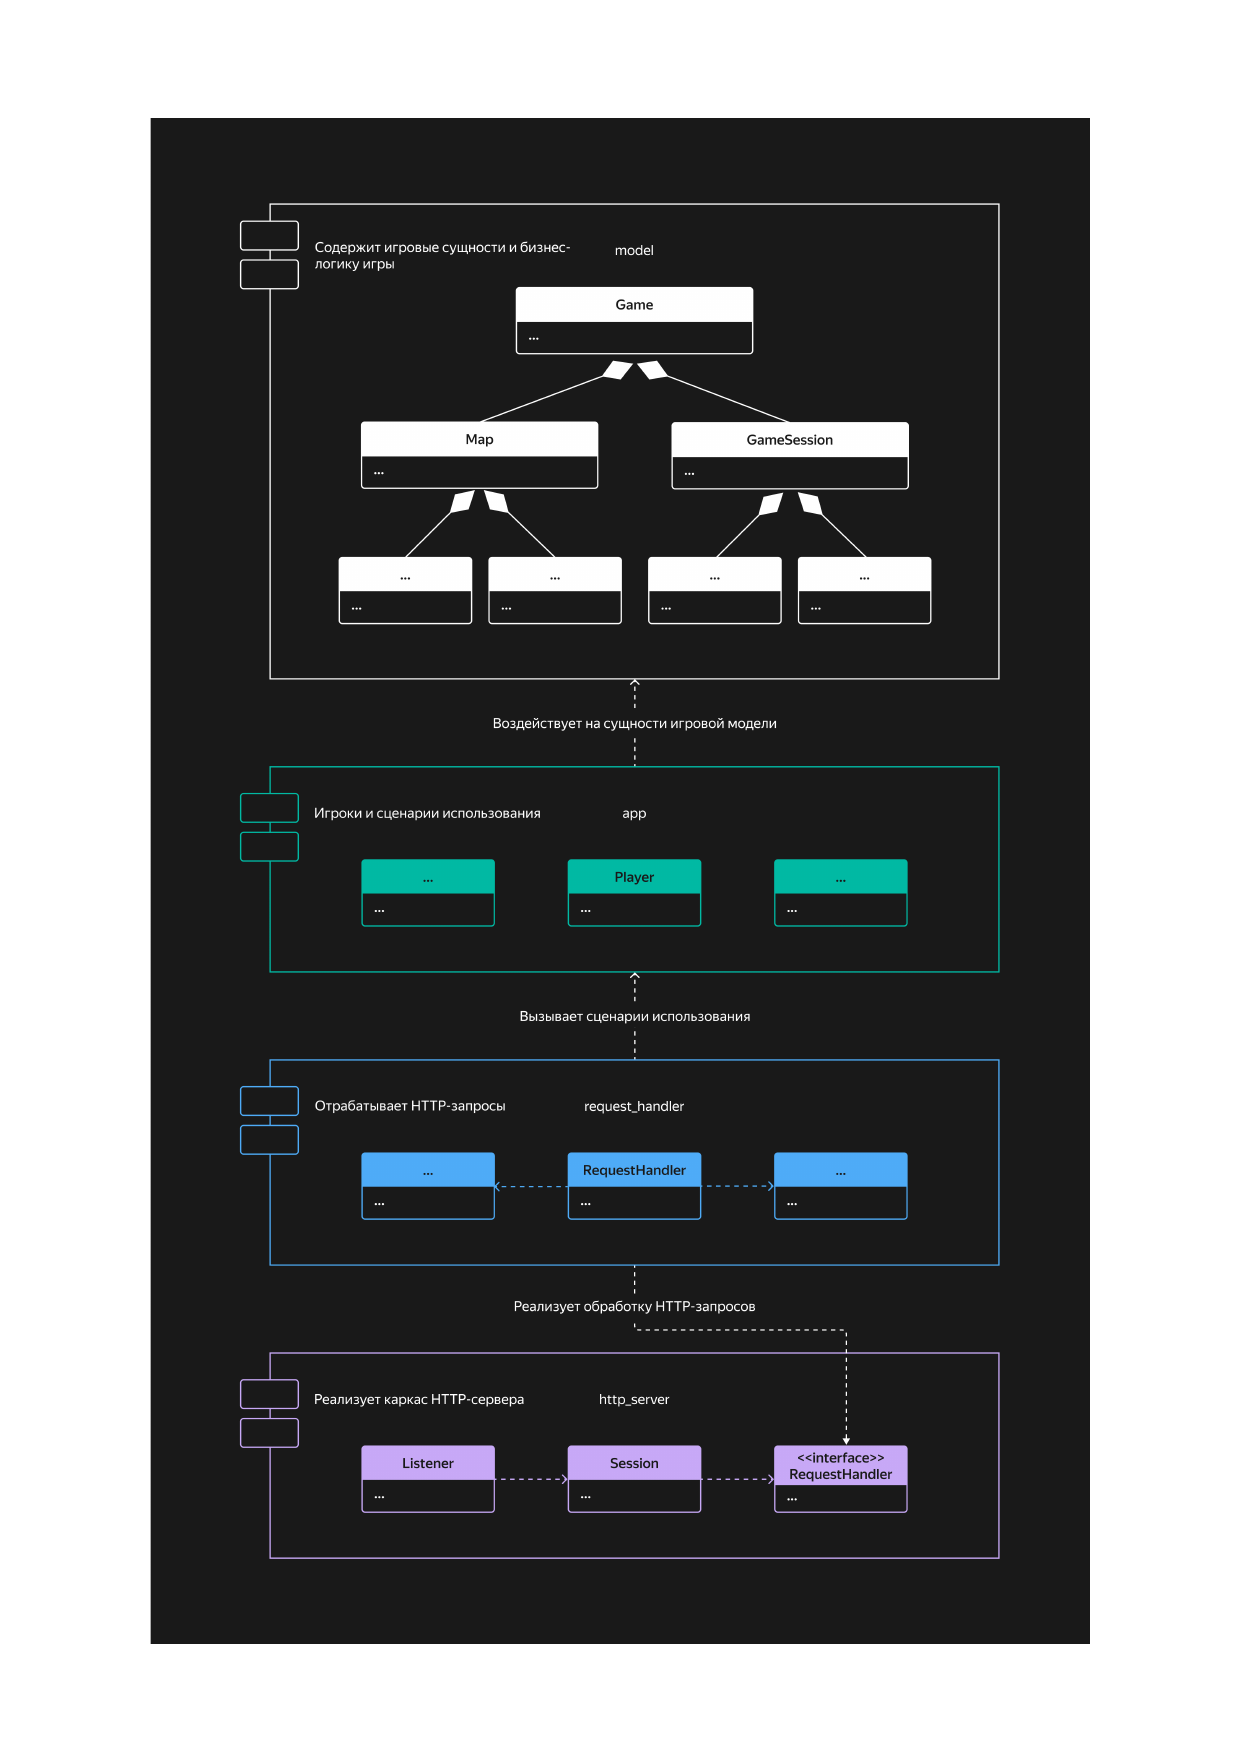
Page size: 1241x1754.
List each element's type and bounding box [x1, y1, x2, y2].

picture [150, 118, 1090, 1644]
